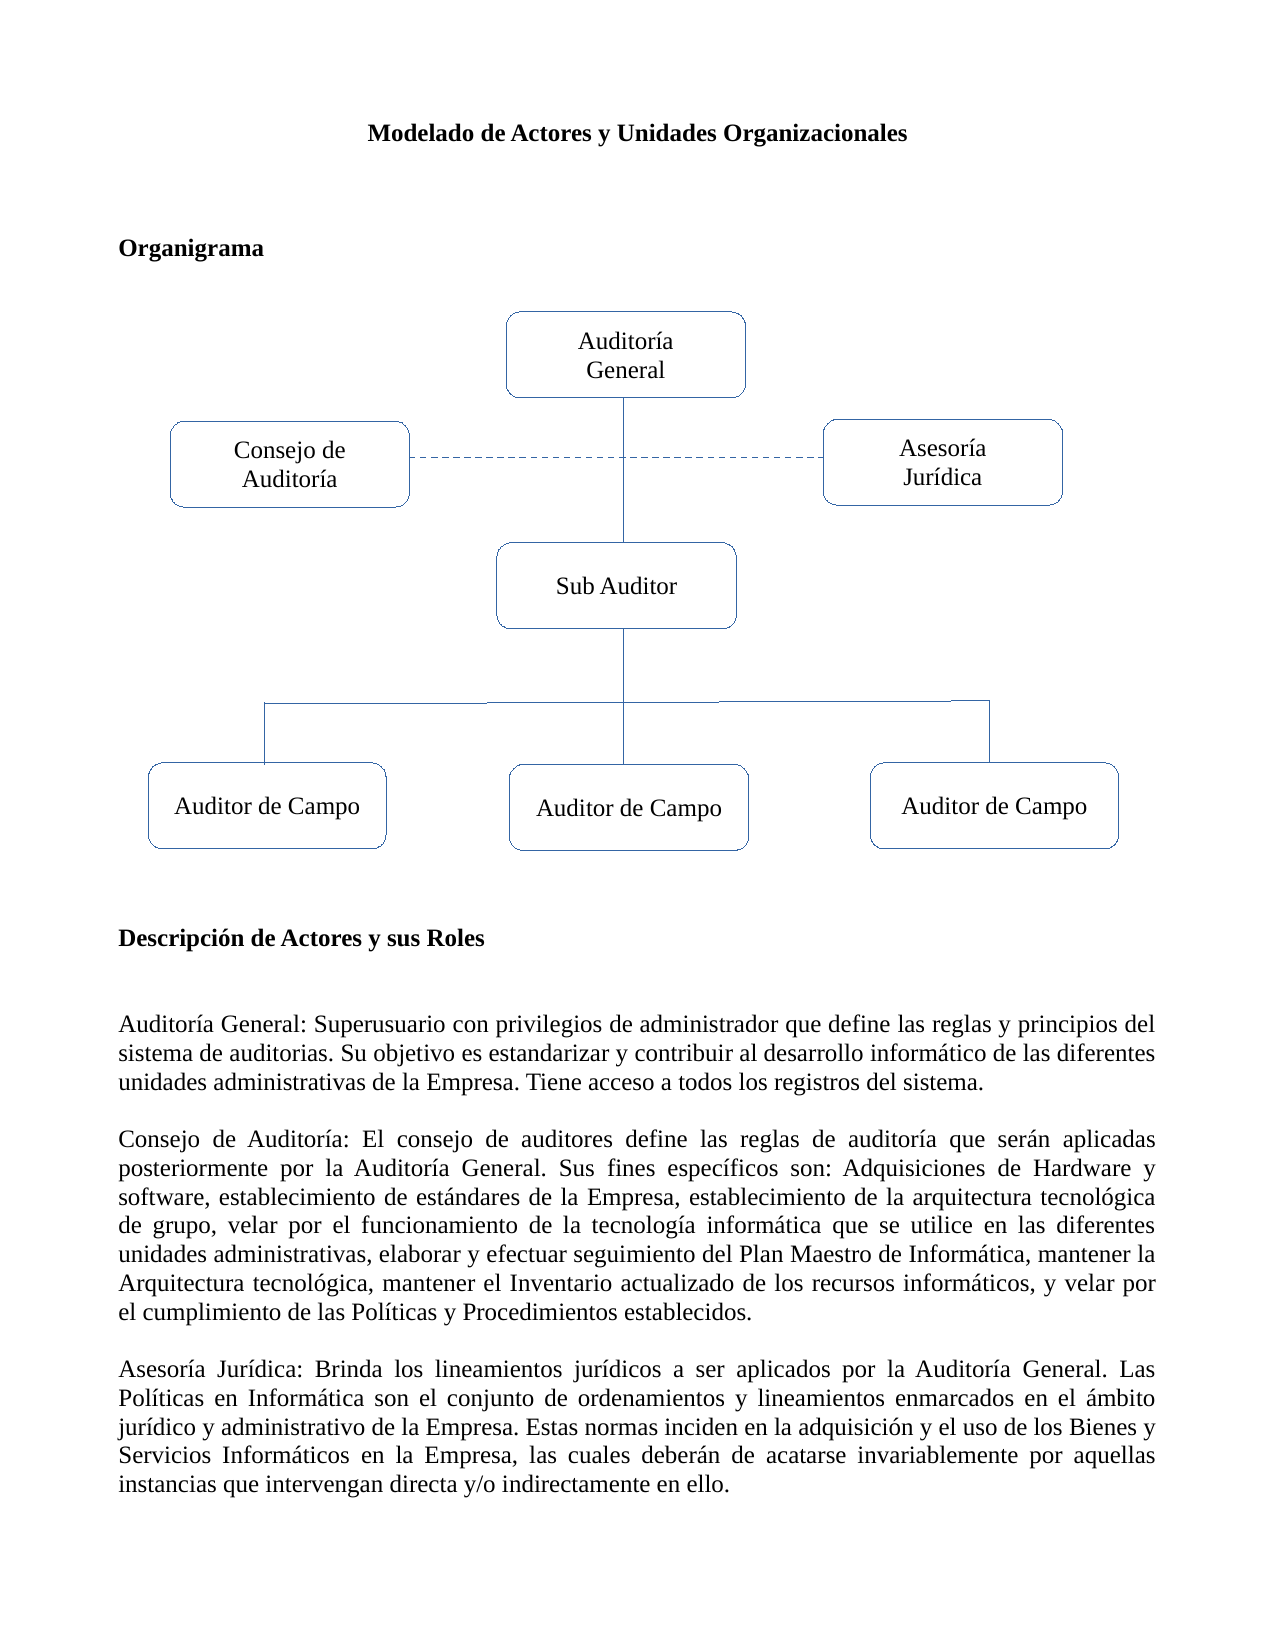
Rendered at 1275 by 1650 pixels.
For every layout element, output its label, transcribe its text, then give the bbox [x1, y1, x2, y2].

text Auditoría General: Superusuario con privilegios de administrador que define las reglas y principios del sistema de auditorias. Su objetivo es estandarizar y contribuir al desarrollo informático de las diferentes unidades administrativas de la Empresa. Tiene acceso a todos los registros del sistema. [118, 1009, 1157, 1096]
text Modelado de Actores y Unidades Organizacionales [118, 118, 1157, 147]
text Organigrama [118, 233, 1157, 262]
text Descripción de Actores y sus Roles [118, 923, 1157, 952]
text Consejo de Auditoría: El consejo de auditores define las reglas de auditoría que serán aplicadas posteriormente por la Auditoría General. Sus fines específicos son: Adquisiciones de Hardware y software, establecimiento de estándares de la Empresa, establecimiento de la arquitectura tecnológica de grupo, velar por el funcionamiento de la tecnología informática que se utilice en las diferentes unidades administrativas, elaborar y efectuar seguimiento del Plan Maestro de Informática, mantener la Arquitectura tecnológica, mantener el Inventario actualizado de los recursos informáticos, y velar por el cumplimiento de las Políticas y Procedimientos establecidos. [118, 1124, 1157, 1326]
text Asesoría Jurídica: Brinda los lineamientos jurídicos a ser aplicados por la Auditoría General. Las Políticas en Informática son el conjunto de ordenamientos y lineamientos enmarcados en el ámbito jurídico y administrativo de la Empresa. Estas normas inciden en la adquisición y el uso de los Bienes y Servicios Informáticos en la Empresa, las cuales deberán de acatarse invariablemente por aquellas instancias que intervengan directa y/o indirectamente en ello. [118, 1354, 1157, 1498]
